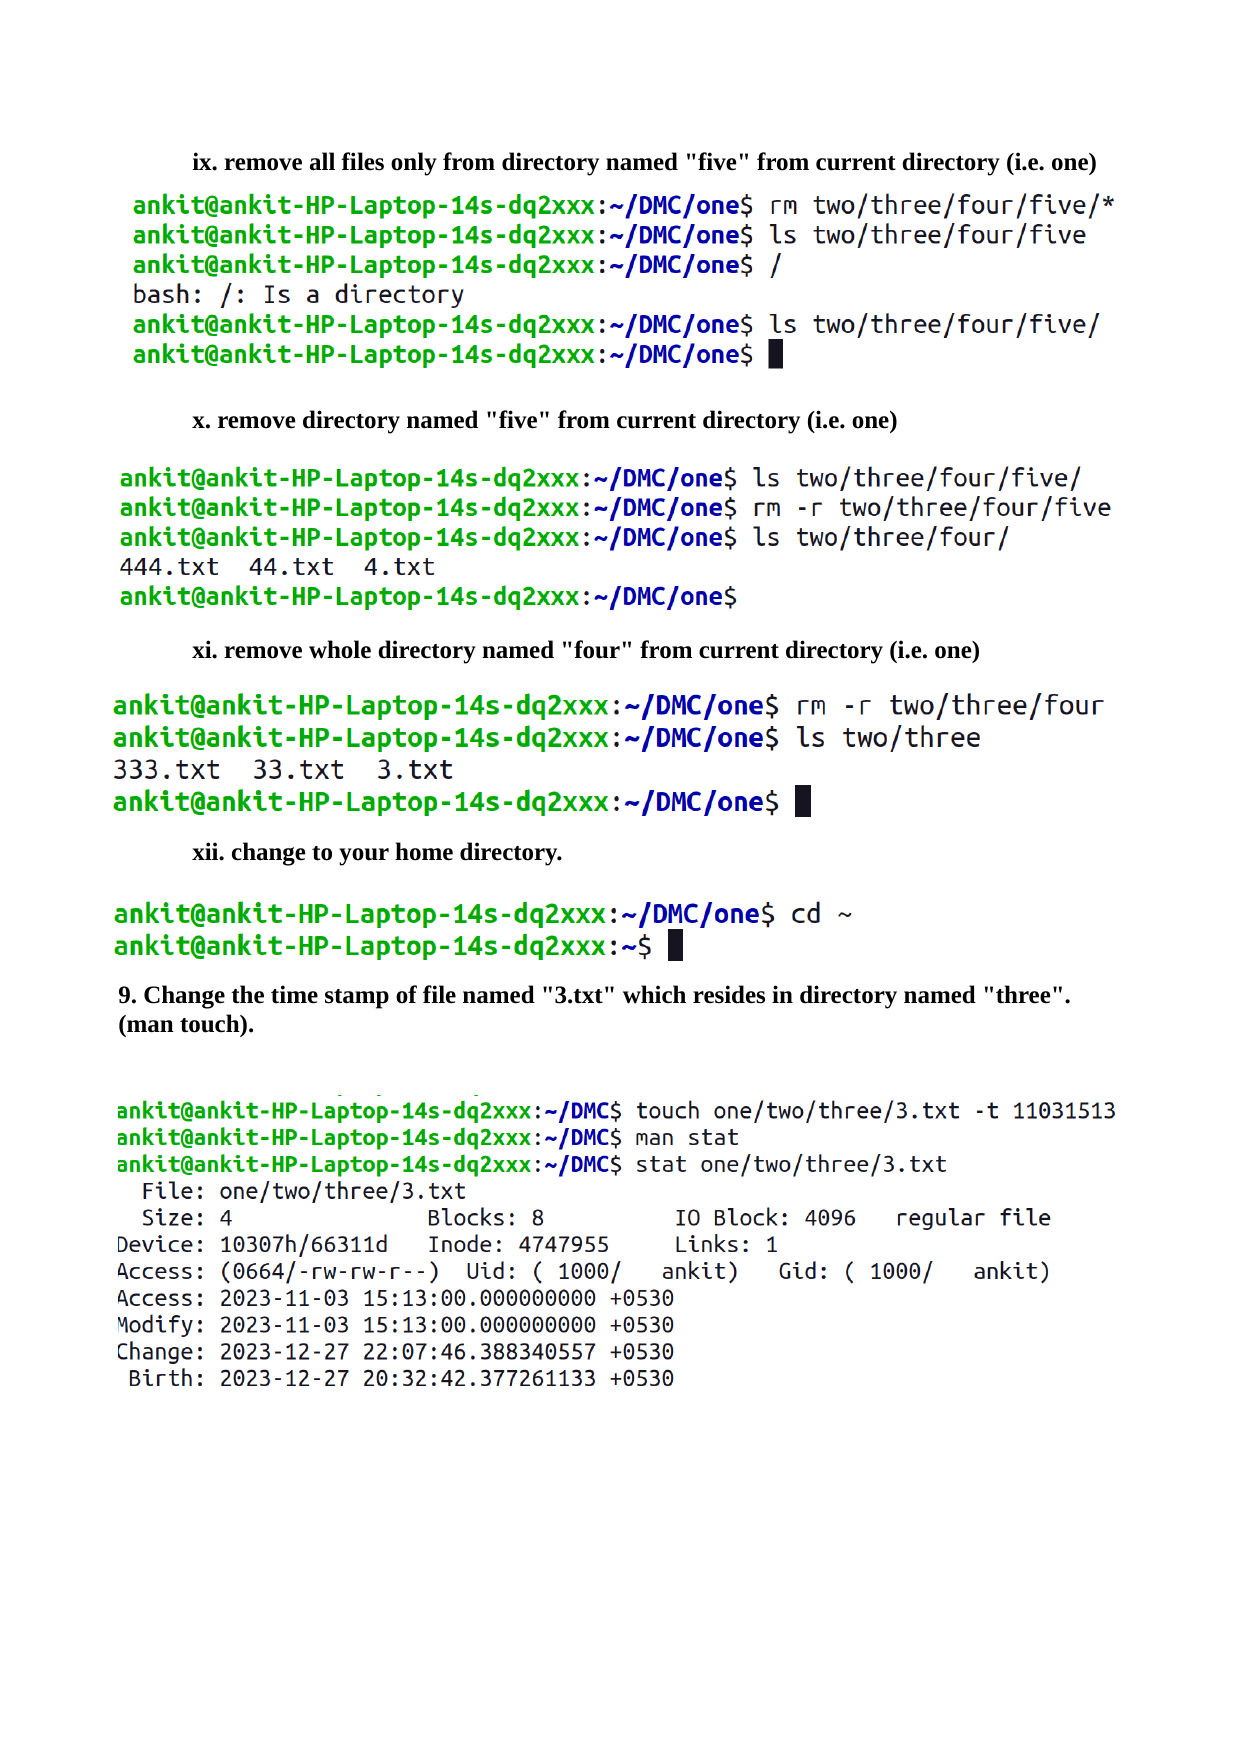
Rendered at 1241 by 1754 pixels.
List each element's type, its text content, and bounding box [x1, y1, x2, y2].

text xi. remove whole directory named "four" from current directory (i.e. one) [118, 636, 1122, 664]
text xii. change to your home directory. [118, 837, 1122, 866]
picture [112, 689, 1117, 822]
text x. remove directory named "five" from current directory (i.e. one) [118, 406, 1122, 434]
text ix. remove all files only from directory named "five" from current directory (i.e. one) [118, 147, 1122, 176]
picture [118, 1095, 1123, 1393]
picture [113, 895, 1118, 966]
text 9. Change the time stamp of file named "3.txt" which resides in directory named "three". (man touch). [118, 981, 1122, 1038]
picture [118, 463, 1123, 615]
picture [131, 189, 1136, 373]
